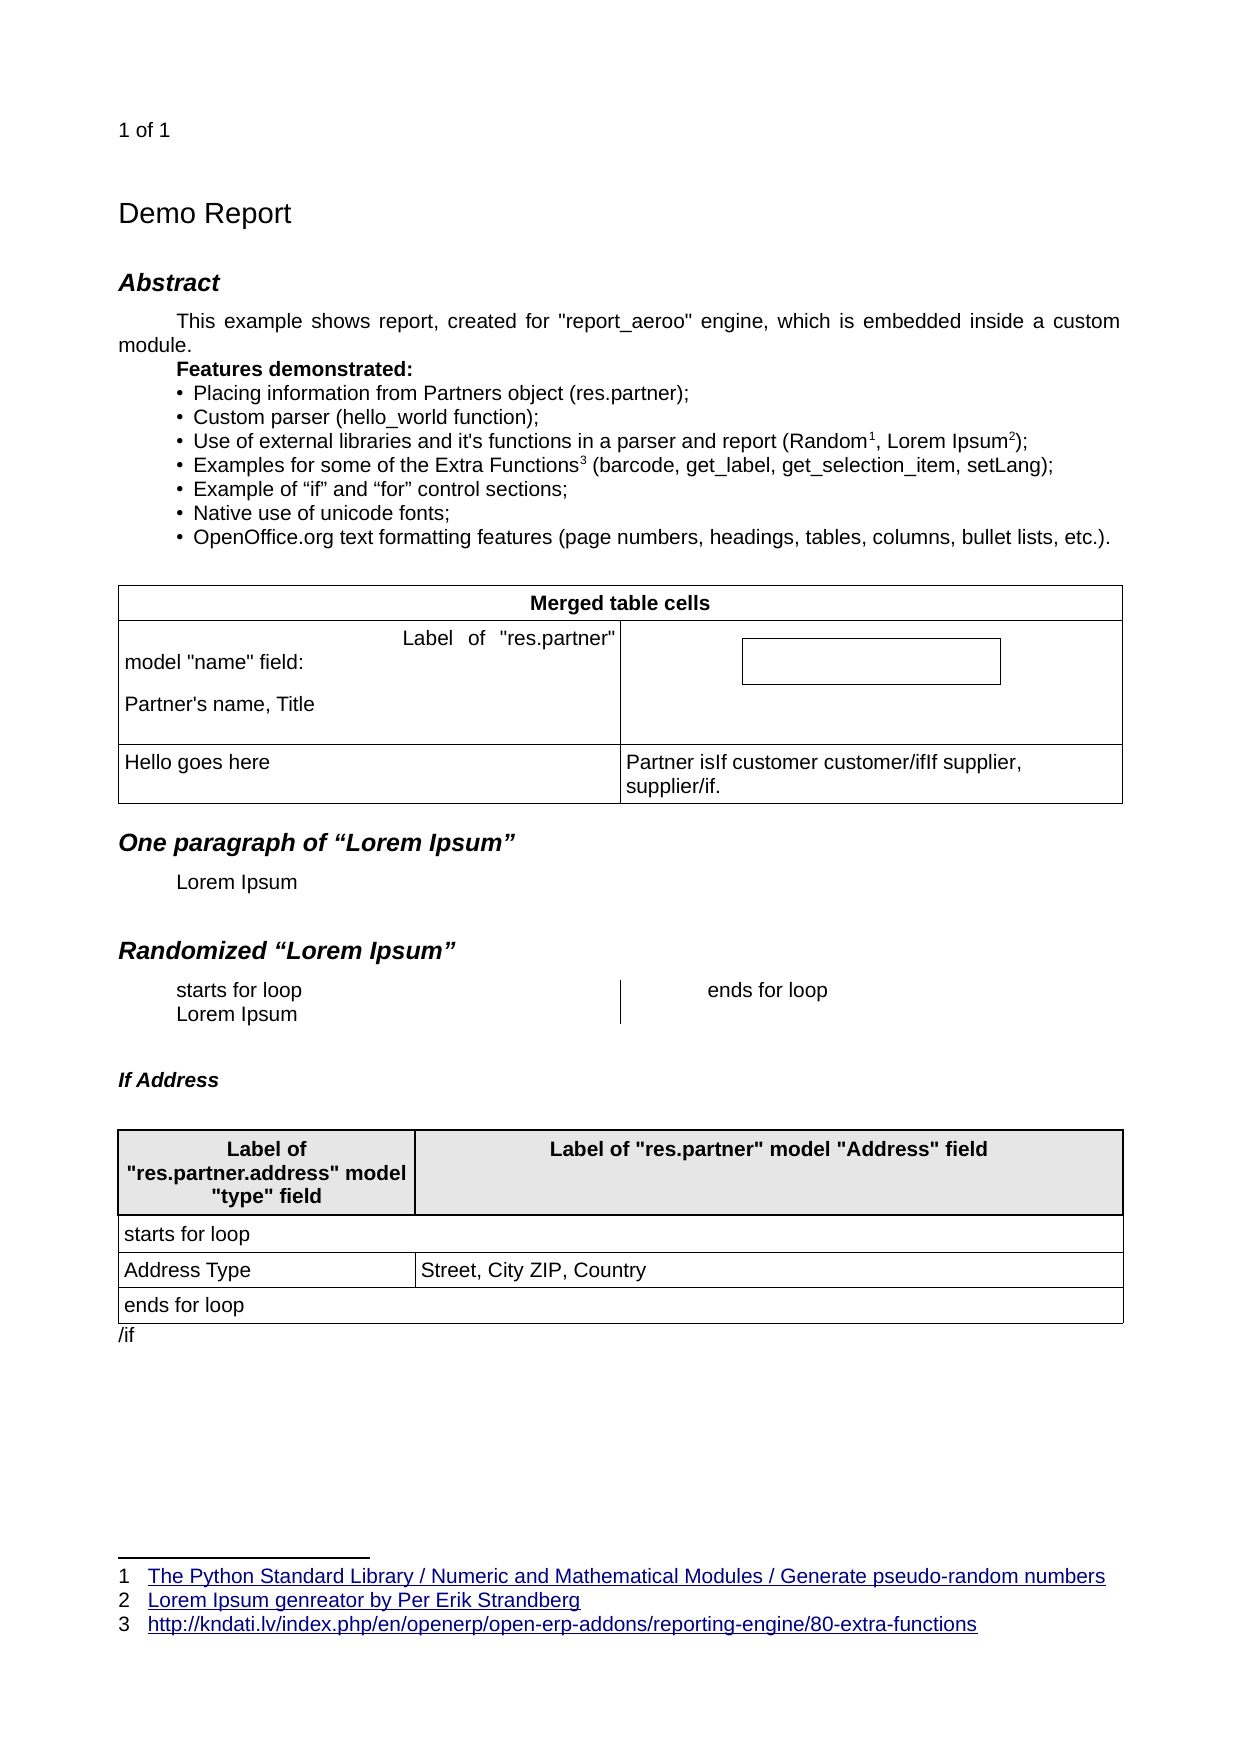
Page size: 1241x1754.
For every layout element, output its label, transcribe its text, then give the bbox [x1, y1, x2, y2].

subtitle If Address [118, 1068, 1122, 1092]
list Native use of unicode fonts; [118, 501, 1122, 525]
subtitle One paragraph of “Lorem Ipsum” [118, 828, 1122, 857]
table_cell Partner isIf customer customer/ifIf supplier, supplier/if. [621, 745, 1122, 803]
subtitle Demo Report [118, 197, 1122, 230]
subtitle Abstract [118, 268, 1122, 296]
list OpenOffice.org text formatting features (page numbers, headings, tables, columns, bullet lists, etc.). [118, 525, 1122, 549]
subtitle Randomized “Lorem Ipsum” [118, 936, 1122, 965]
list Examples for some of the Extra Functions (barcode, get_label, get_selection_item, setLang); [118, 453, 1122, 477]
text /if [118, 1324, 1122, 1347]
text starts for loop [118, 978, 591, 1002]
table_cell Address Type [119, 1253, 415, 1287]
text Lorem Ipsum [118, 1002, 591, 1026]
list The Python Standard Library / Numeric and Mathematical Modules / Generate pseudo-random numbers [118, 1564, 1122, 1588]
list Use of external libraries and it's functions in a parser and report (Random, Lorem Ipsum); [118, 429, 1122, 453]
list Example of “if” and “for” control sections; [118, 477, 1122, 501]
text This example shows report, created for "report_aeroo" engine, which is embedded inside a custom module. [118, 309, 1122, 357]
table_cell Hello goes here [119, 745, 620, 803]
list http://kndati.lv/index.php/en/openerp/open-erp-addons/reporting-engine/80-extra-functions [118, 1612, 1122, 1636]
table_cell <safe('o.ref', o)> [621, 621, 1122, 744]
table_cell starts for loop [119, 1216, 1123, 1252]
list Lorem Ipsum genreator by Per Erik Strandberg [118, 1588, 1122, 1612]
list Custom parser (hello_world function); [118, 405, 1122, 429]
table_cell <setLang(o.lang or 'en_US')>Label of "res.partner" model "name" field: Partner's name, Title [119, 621, 620, 744]
table_header Label of "res.partner.address" model "type" field [119, 1131, 414, 1214]
table_cell Street, City ZIP, Country [416, 1253, 1123, 1287]
text ends for loop [649, 978, 1122, 1002]
table_header Merged table cells [119, 586, 1122, 620]
table_cell ends for loop [119, 1288, 1123, 1323]
table_header Label of "res.partner" model "Address" field [416, 1131, 1122, 1214]
text Features demonstrated: [118, 357, 1122, 381]
text Lorem Ipsum [118, 870, 1122, 894]
list Placing information from Partners object (res.partner); [118, 381, 1122, 405]
